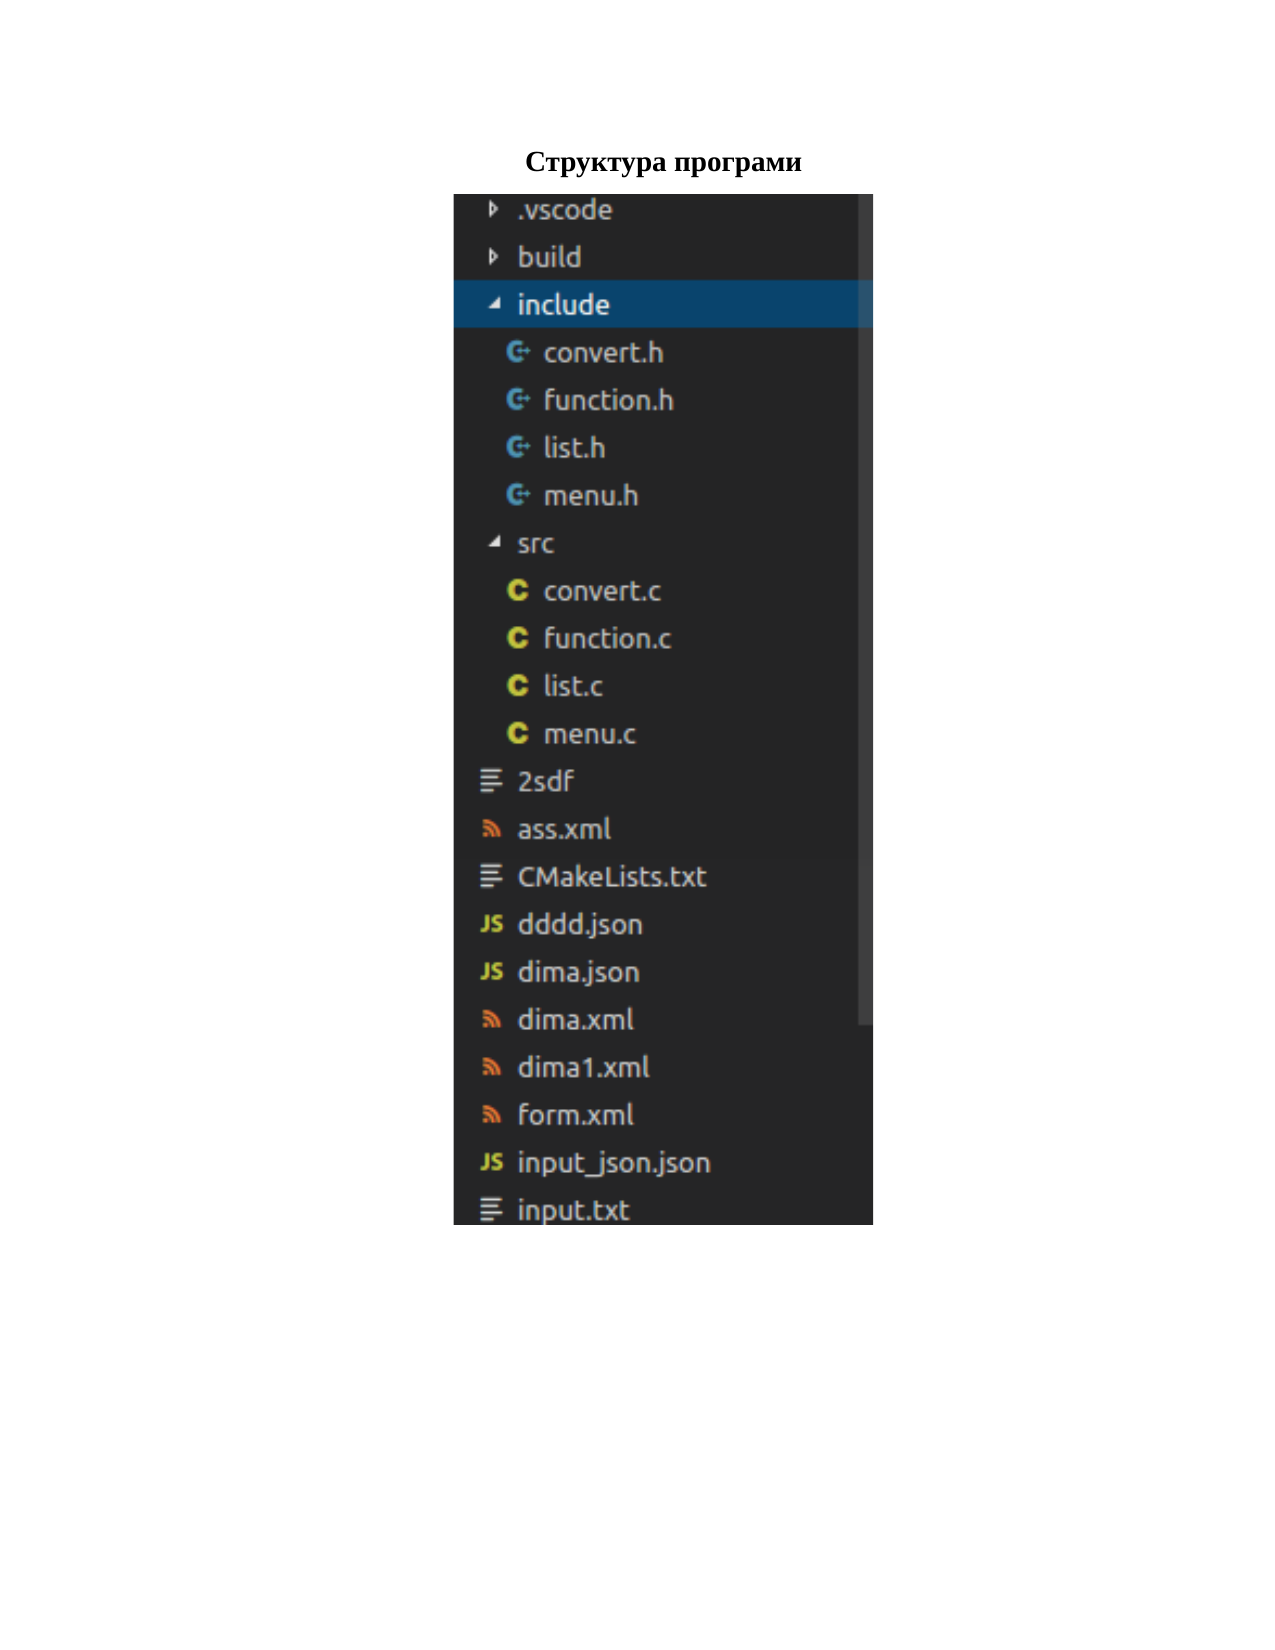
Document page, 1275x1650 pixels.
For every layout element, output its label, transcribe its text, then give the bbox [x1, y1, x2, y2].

text Структура програми [169, 144, 1158, 178]
picture [453, 194, 874, 1225]
